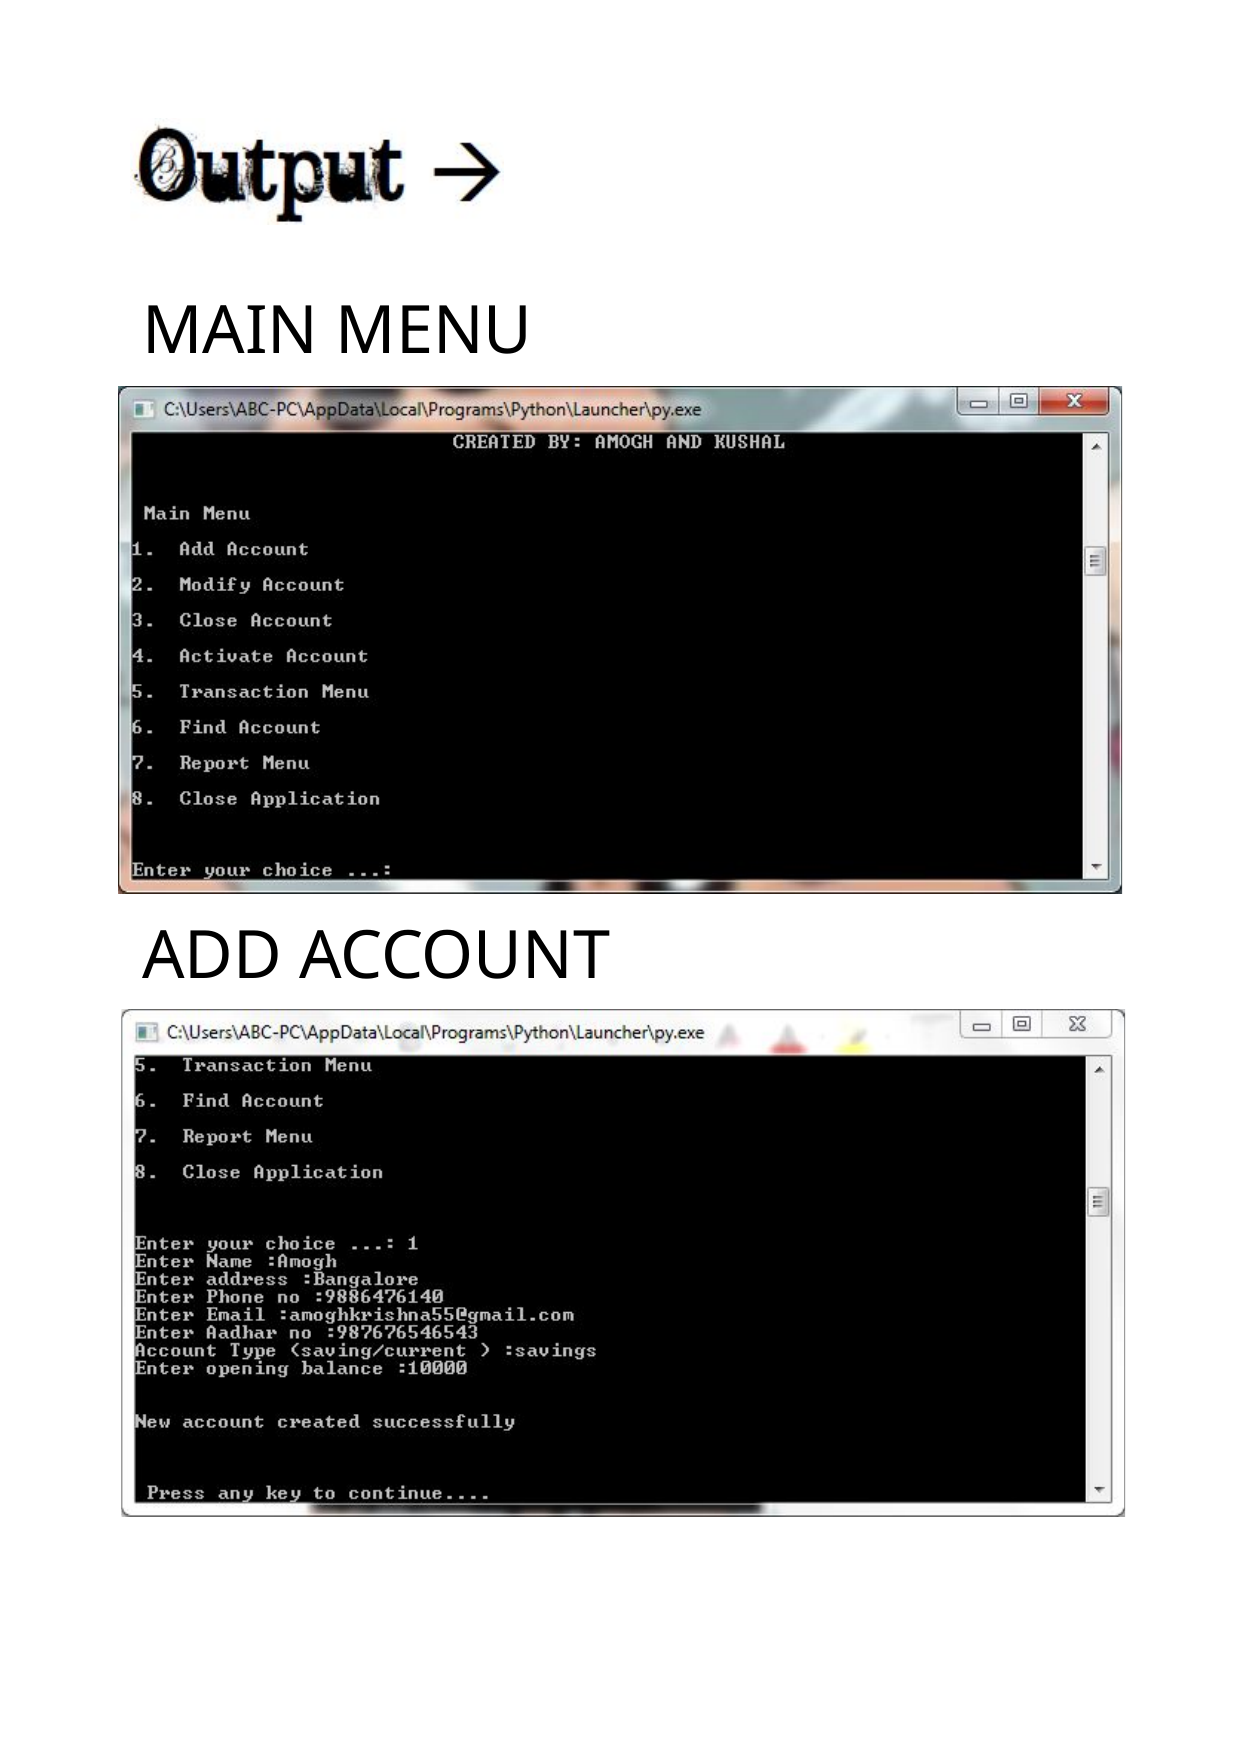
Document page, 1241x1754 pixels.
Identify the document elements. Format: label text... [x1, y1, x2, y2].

subtitle MAIN MENU [118, 282, 1122, 373]
picture [121, 1009, 1126, 1517]
list ADD ACCOUNT [118, 894, 1122, 998]
picture [130, 118, 504, 225]
picture [118, 386, 1123, 894]
